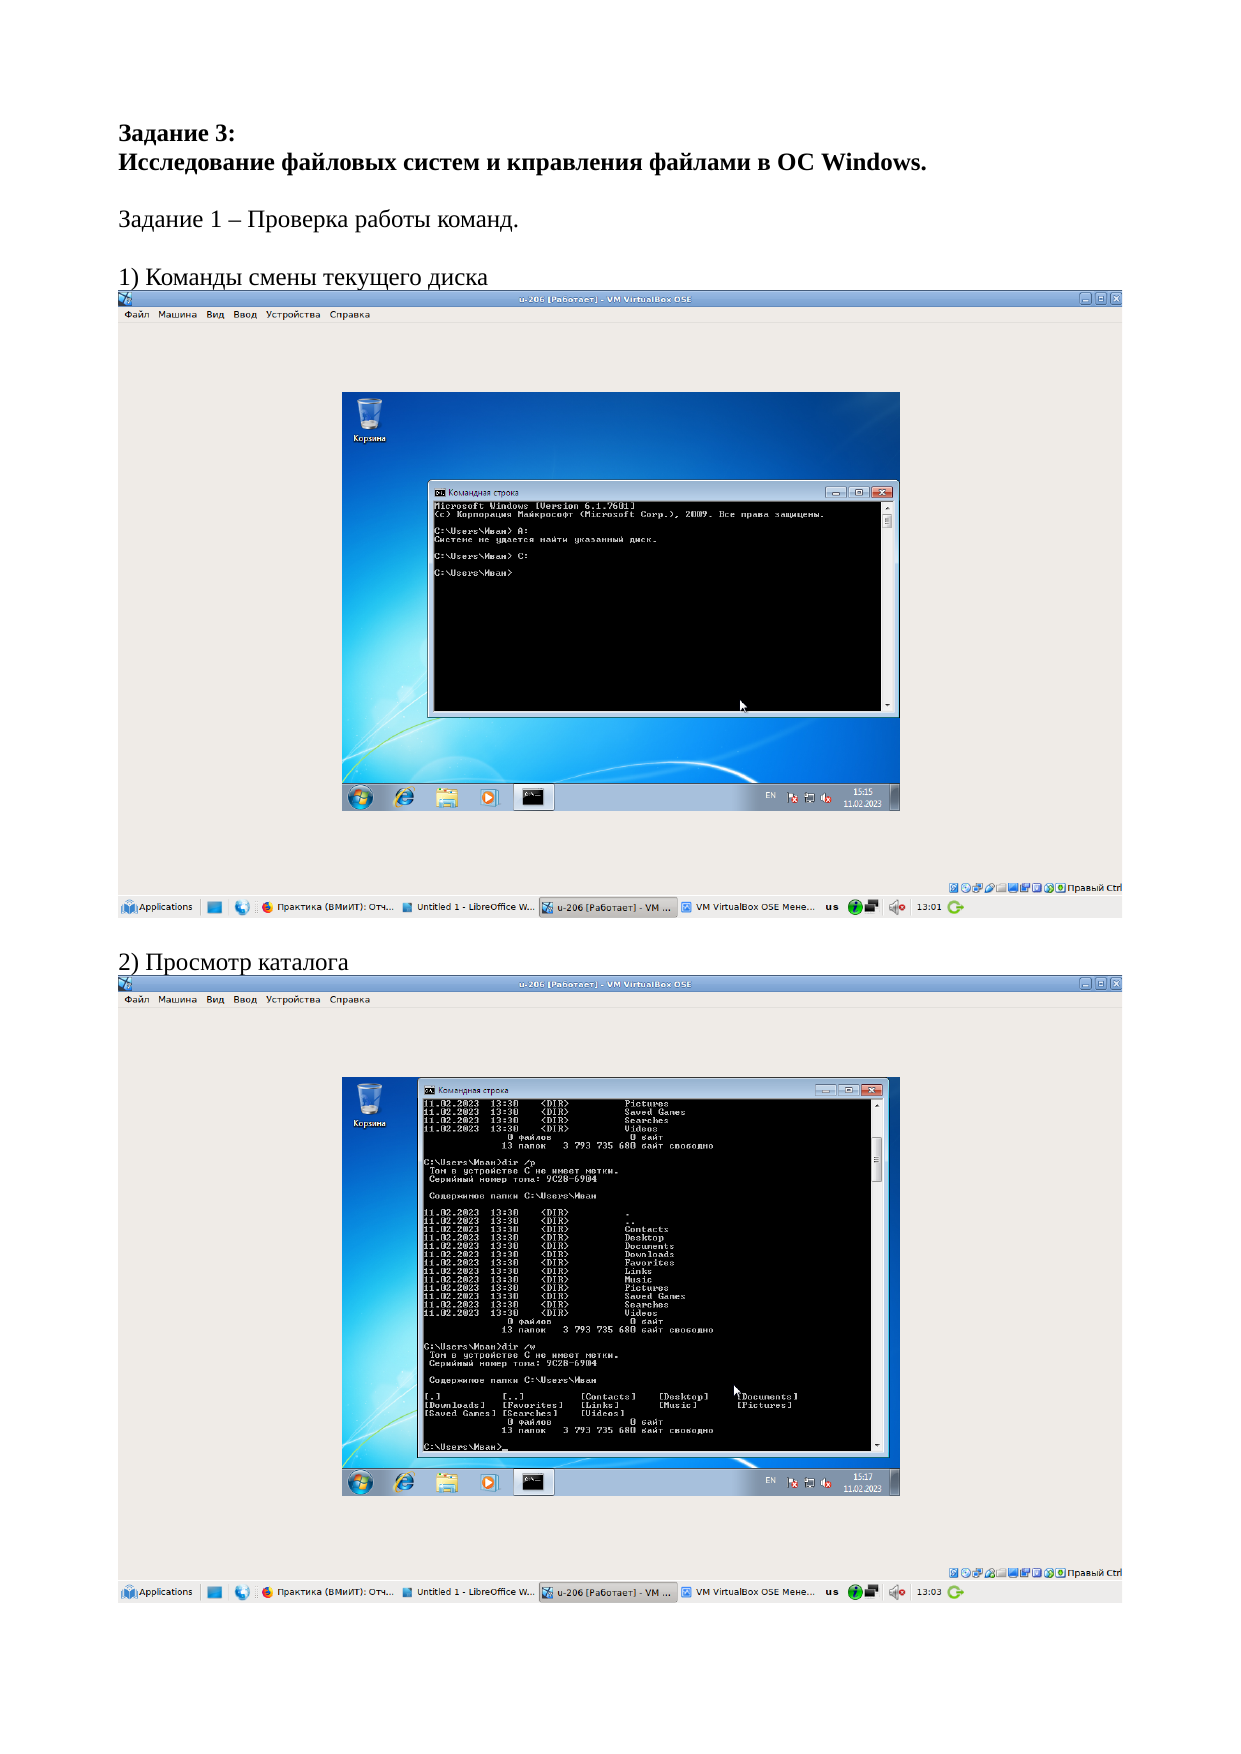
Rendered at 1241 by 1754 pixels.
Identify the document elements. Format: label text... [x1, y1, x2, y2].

picture [118, 975, 1123, 1603]
text 1) Команды смены текущего диска [118, 262, 1122, 290]
text Задание 3: [118, 118, 1122, 147]
text Исследование файловых систем и кправления файлами в ОС Windows. [118, 147, 1122, 176]
text Задание 1 – Проверка работы команд. [118, 204, 1122, 233]
text 2) Просмотр каталога [118, 947, 1122, 975]
picture [118, 290, 1123, 918]
